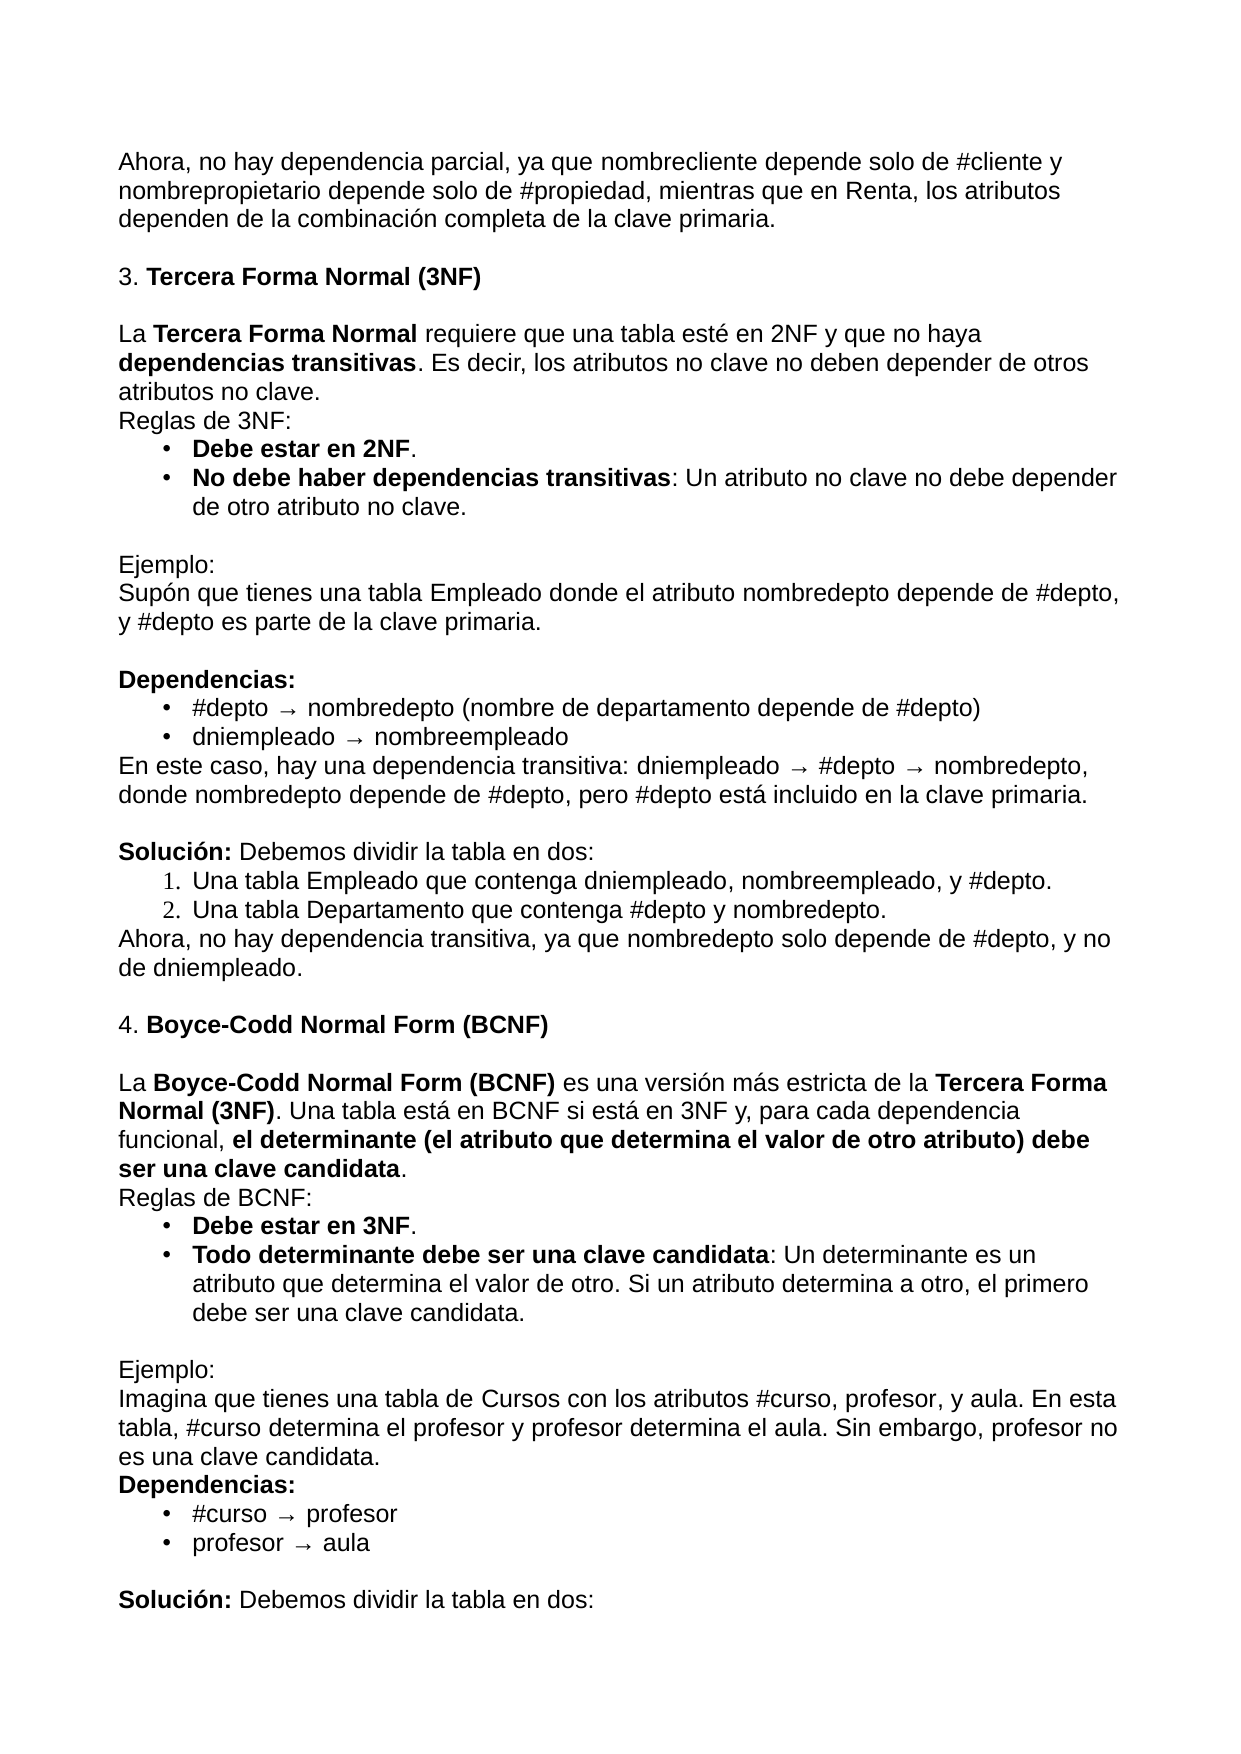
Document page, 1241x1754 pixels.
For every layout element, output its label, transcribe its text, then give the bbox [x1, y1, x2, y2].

list Debe estar en 3NF. [162, 1211, 1122, 1240]
list Todo determinante debe ser una clave candidata: Un determinante es un atributo que determina el valor de otro. Si un atributo determina a otro, el primero debe ser una clave candidata. [162, 1240, 1122, 1326]
text Ahora, no hay dependencia transitiva, ya que nombredepto solo depende de #depto, y no de dniempleado. [118, 924, 1122, 981]
list Una tabla Departamento que contenga #depto y nombredepto. [162, 895, 1122, 924]
list Debe estar en 2NF. [162, 434, 1122, 463]
text La Tercera Forma Normal requiere que una tabla esté en 2NF y que no haya dependencias transitivas. Es decir, los atributos no clave no deben depender de otros atributos no clave. [118, 319, 1122, 406]
text 3. Tercera Forma Normal (3NF) [118, 262, 1122, 291]
text Solución: Debemos dividir la tabla en dos: [118, 1585, 1122, 1614]
text La Boyce-Codd Normal Form (BCNF) es una versión más estricta de la Tercera Forma Normal (3NF). Una tabla está en BCNF si está en 3NF y, para cada dependencia funcional, el determinante (el atributo que determina el valor de otro atributo) debe ser una clave candidata. [118, 1067, 1122, 1182]
text En este caso, hay una dependencia transitiva: dniempleado → #depto → nombredepto, donde nombredepto depende de #depto, pero #depto está incluido en la clave primaria. [118, 751, 1122, 808]
text Dependencias: [118, 664, 1122, 693]
text Ahora, no hay dependencia parcial, ya que nombrecliente depende solo de #cliente y nombrepropietario depende solo de #propiedad, mientras que en Renta, los atributos dependen de la combinación completa de la clave primaria. [118, 147, 1122, 233]
list Una tabla Empleado que contenga dniempleado, nombreempleado, y #depto. [162, 866, 1122, 895]
text Solución: Debemos dividir la tabla en dos: [118, 837, 1122, 866]
text Supón que tienes una tabla Empleado donde el atributo nombredepto depende de #depto, y #depto es parte de la clave primaria. [118, 578, 1122, 636]
list #curso → profesor [162, 1499, 1122, 1528]
text Reglas de 3NF: [118, 406, 1122, 434]
list #depto → nombredepto (nombre de departamento depende de #depto) [162, 693, 1122, 722]
text Ejemplo: [118, 549, 1122, 578]
text Dependencias: [118, 1470, 1122, 1499]
text 4. Boyce-Codd Normal Form (BCNF) [118, 1010, 1122, 1039]
list dniempleado → nombreempleado [162, 722, 1122, 751]
list profesor → aula [162, 1528, 1122, 1557]
text Reglas de BCNF: [118, 1182, 1122, 1211]
text Ejemplo: [118, 1355, 1122, 1384]
text Imagina que tienes una tabla de Cursos con los atributos #curso, profesor, y aula. En esta tabla, #curso determina el profesor y profesor determina el aula. Sin embargo, profesor no es una clave candidata. [118, 1384, 1122, 1470]
list No debe haber dependencias transitivas: Un atributo no clave no debe depender de otro atributo no clave. [162, 463, 1122, 521]
